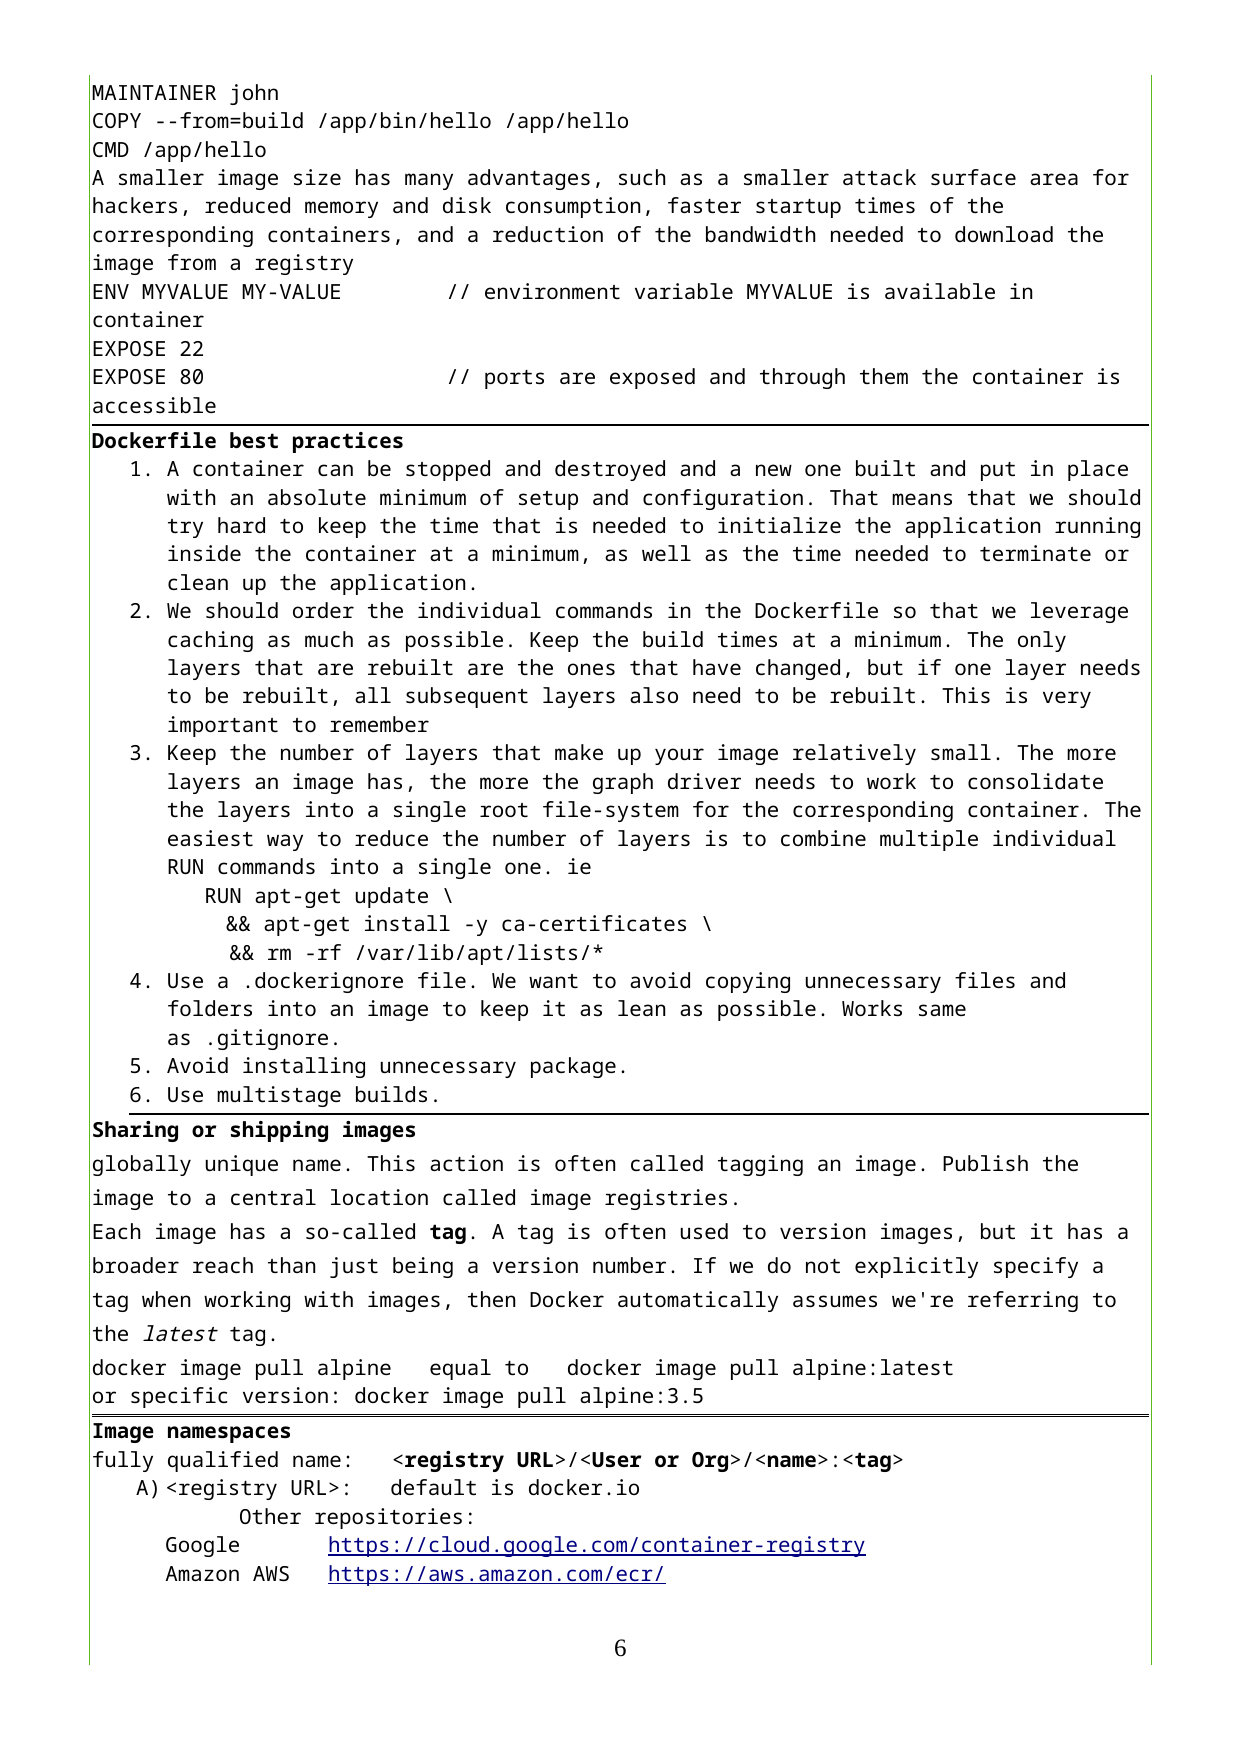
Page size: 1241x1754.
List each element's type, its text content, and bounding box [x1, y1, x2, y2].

list Use a .dockerignore file. We want to avoid copying unnecessary files and folders into an image to keep it as lean as possible. Works same as .gitignore. [129, 966, 1149, 1051]
list RUN apt-get update \ [167, 881, 1149, 909]
text Each image has a so-called tag. A tag is often used to version images, but it has a broader reach than just being a version number. If we do not explicitly specify a tag when working with images, then Docker automatically assumes we're referring to the latest tag. [92, 1217, 1149, 1348]
text EXPOSE 22 [92, 334, 1149, 362]
text ENV MYVALUE MY-VALUE // environment variable MYVALUE is available in container [92, 277, 1149, 334]
text A smaller image size has many advantages, such as a smaller attack surface area for hackers, reduced memory and disk consumption, faster startup times of the corresponding containers, and a reduction of the bandwidth needed to download the image from a registry [92, 163, 1149, 277]
list Keep the number of layers that make up your image relatively small. The more layers an image has, the more the graph driver needs to work to consolidate the layers into a single root file-system for the corresponding container. The easiest way to reduce the number of layers is to combine multiple individual RUN commands into a single one. ie [129, 738, 1149, 881]
text MAINTAINER john COPY --from=build /app/bin/hello /app/hello CMD /app/hello [92, 78, 1149, 163]
list Other repositories: [209, 1502, 1149, 1530]
list Use multistage builds. [129, 1080, 1149, 1113]
list Avoid installing unnecessary package. [129, 1051, 1149, 1080]
list A container can be stopped and destroyed and a new one built and put in place with an absolute minimum of setup and configuration. That means that we should try hard to keep the time that is needed to initialize the application running inside the container at a minimum, as well as the time needed to terminate or clean up the application. [129, 454, 1149, 596]
text docker image pull alpine equal to docker image pull alpine:latest [92, 1353, 1149, 1382]
list We should order the individual commands in the Dockerfile so that we leverage caching as much as possible. Keep the build times at a minimum. The only layers that are rebuilt are the ones that have changed, but if one layer needs to be rebuilt, all subsequent layers also need to be rebuilt. This is very important to remember [129, 596, 1149, 738]
list <registry URL>: default is docker.io [136, 1473, 1149, 1502]
text Image namespaces [92, 1417, 1149, 1445]
list Amazon AWS https://aws.amazon.com/ecr/ [136, 1559, 1149, 1587]
text Dockerfile best practices [92, 426, 1149, 454]
text EXPOSE 80 // ports are exposed and through them the container is accessible [92, 362, 1149, 424]
list && rm -rf /var/lib/apt/lists/* [167, 938, 1149, 966]
text fully qualified name: <registry URL>/<User or Org>/<name>:<tag> [92, 1445, 1149, 1473]
text globally unique name. This action is often called tagging an image. Publish the image to a central location called image registries. [92, 1149, 1149, 1211]
list Google https://cloud.google.com/container-registry [136, 1530, 1149, 1559]
list && apt-get install -y ca-certificates \ [129, 909, 1149, 938]
text Sharing or shipping images [92, 1115, 1149, 1143]
text or specific version: docker image pull alpine:3.5 [92, 1382, 1149, 1414]
